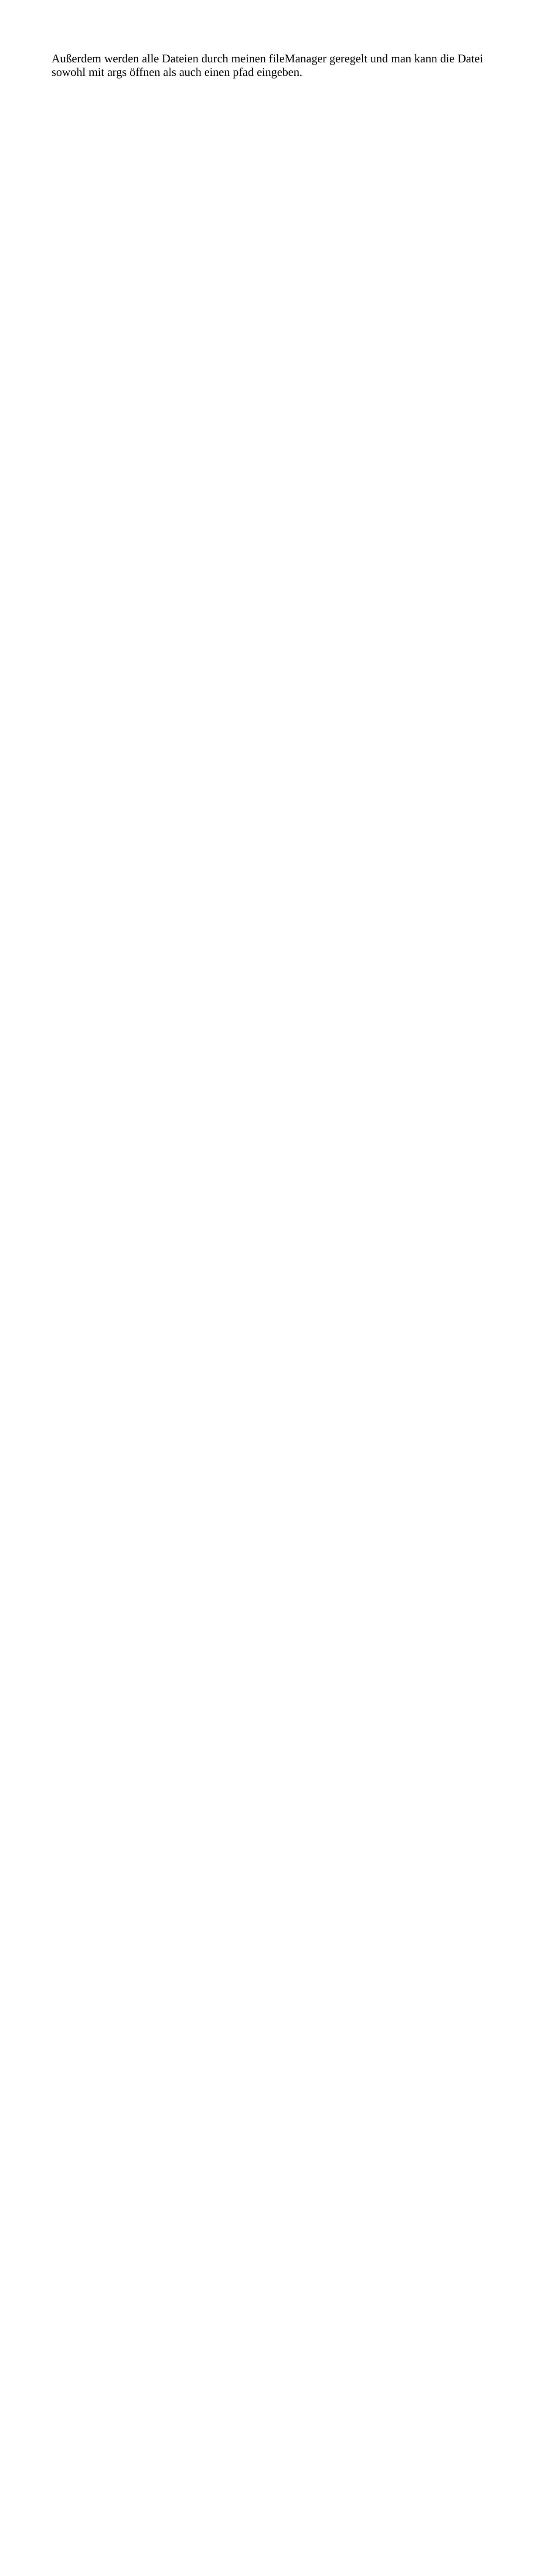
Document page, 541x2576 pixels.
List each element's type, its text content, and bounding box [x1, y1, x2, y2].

text Außerdem werden alle Dateien durch meinen fileManager geregelt und man kann die Datei sowohl mit args öffnen als auch einen pfad eingeben. [51, 51, 489, 79]
